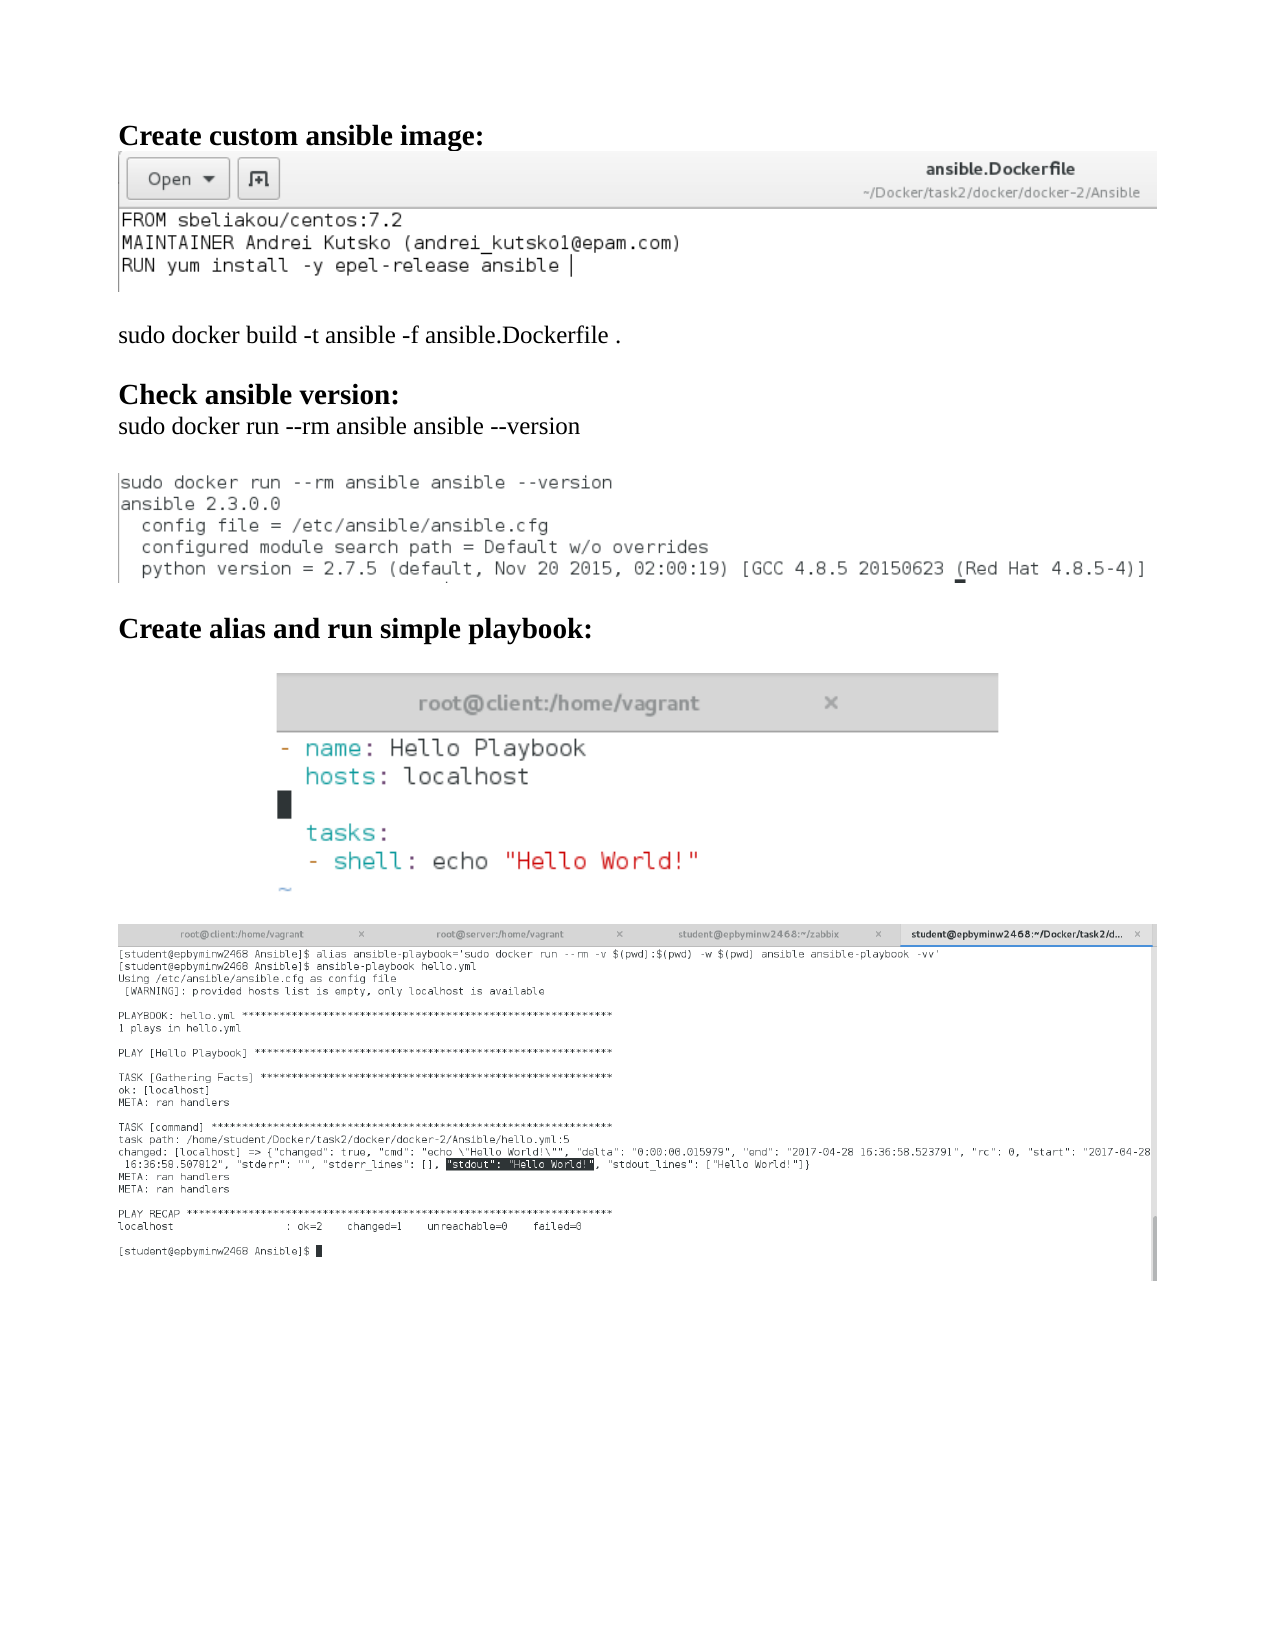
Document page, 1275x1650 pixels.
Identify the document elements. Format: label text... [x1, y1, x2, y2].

picture [118, 473, 1157, 583]
text Create alias and run simple playbook: [118, 611, 1157, 645]
text Check ansible version: [118, 377, 1157, 411]
picture [118, 924, 1157, 1281]
text Create custom ansible image: [118, 118, 1157, 151]
picture [118, 151, 1157, 292]
text sudo docker build -t ansible -f ansible.Dockerfile . [118, 320, 1157, 349]
text sudo docker run --rm ansible ansible --version [118, 411, 1157, 440]
picture [276, 673, 999, 896]
